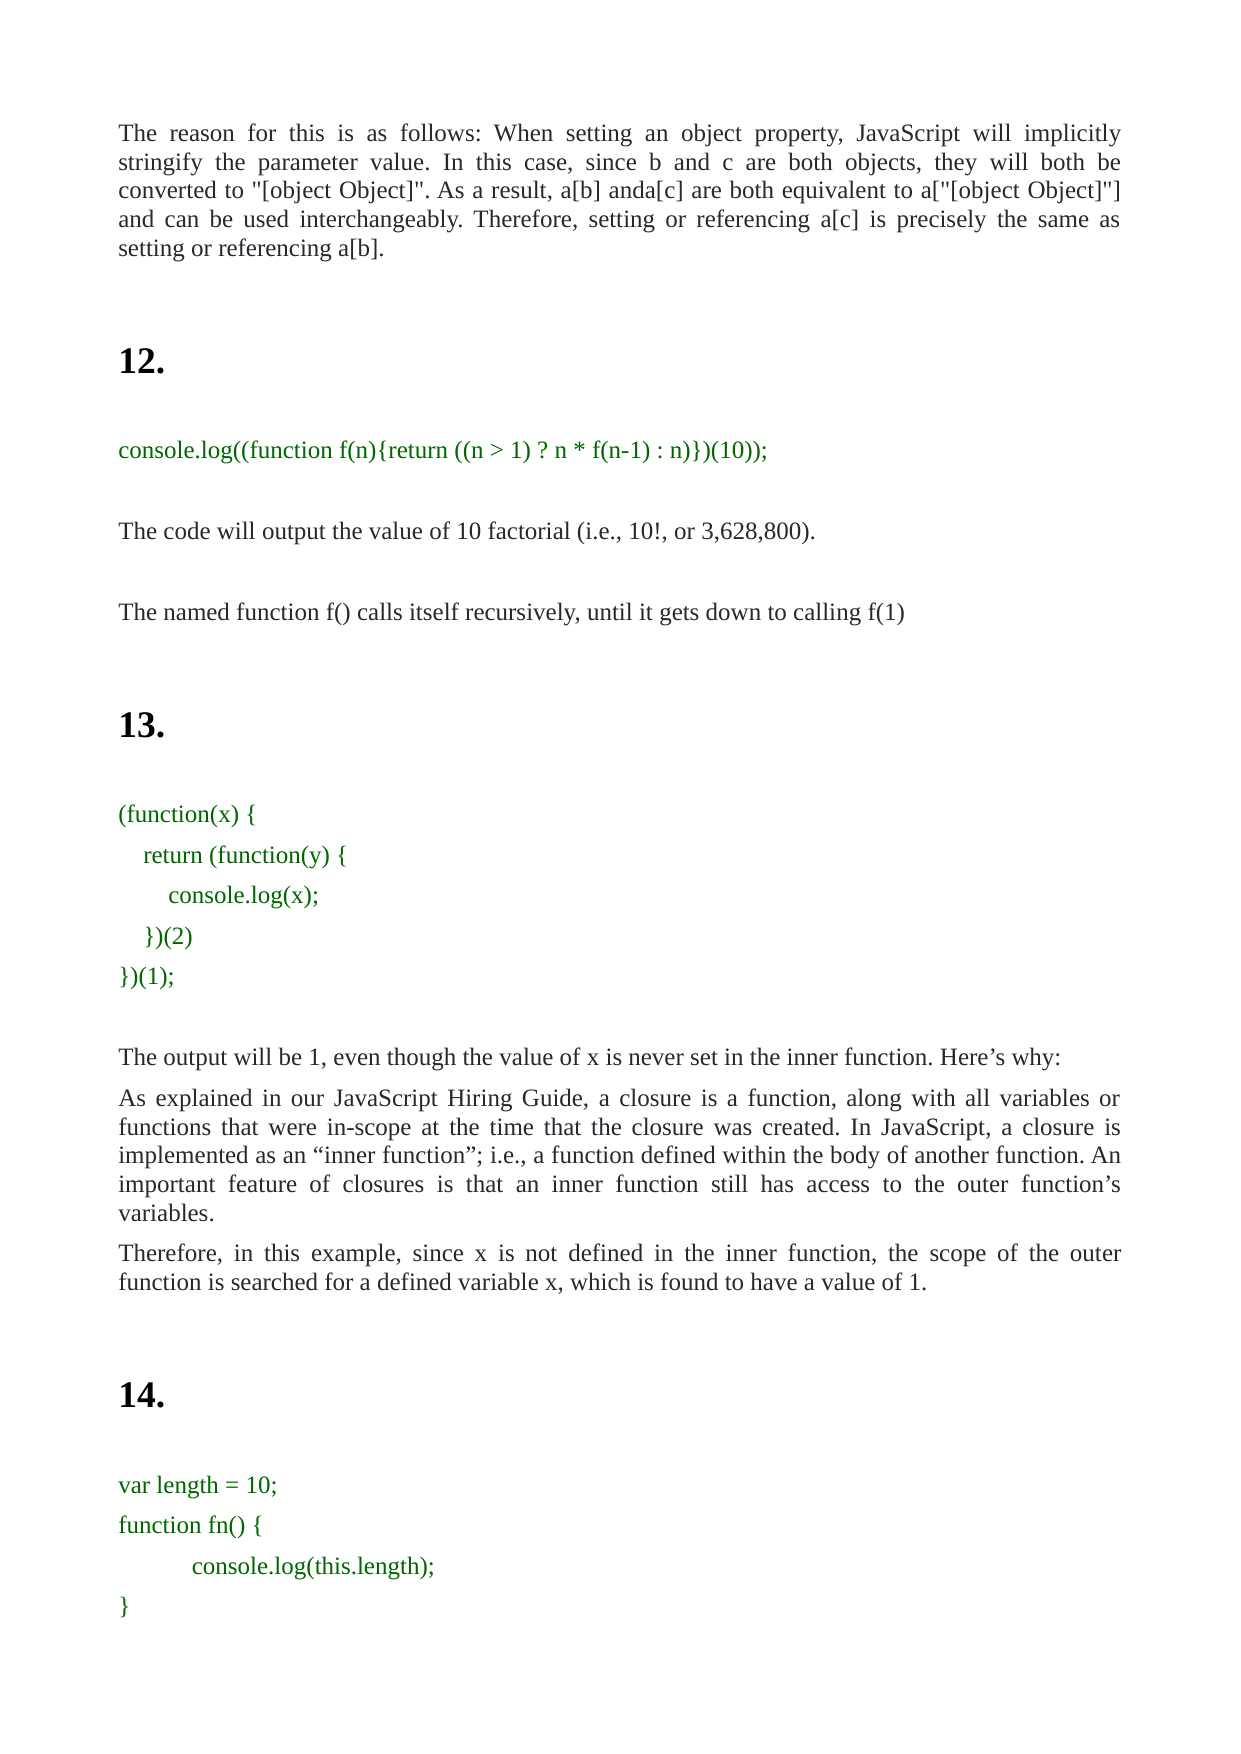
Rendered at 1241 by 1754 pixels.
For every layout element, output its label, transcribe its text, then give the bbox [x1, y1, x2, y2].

subtitle 12. [118, 339, 1122, 382]
text console.log(x); [118, 880, 1122, 909]
text Therefore, in this example, since x is not defined in the inner function, the scope of the outer function is searched for a defined variable x, which is found to have a value of 1. [118, 1238, 1122, 1296]
text As explained in our JavaScript Hiring Guide, a closure is a function, along with all variables or functions that were in-scope at the time that the closure was created. In JavaScript, a closure is implemented as an “inner function”; i.e., a function defined within the body of another function. An important feature of closures is that an inner function still has access to the outer function’s variables. [118, 1083, 1122, 1227]
text var length = 10; [118, 1470, 1122, 1498]
text function fn() { [118, 1510, 1122, 1539]
text The named function f() calls itself recursively, until it gets down to calling f(1) [118, 597, 1122, 626]
text The code will output the value of 10 factorial (i.e., 10!, or 3,628,800). [118, 516, 1122, 545]
text The output will be 1, even though the value of x is never set in the inner function. Here’s why: [118, 1042, 1122, 1071]
text console.log((function f(n){return ((n > 1) ? n * f(n-1) : n)})(10)); [118, 436, 1122, 464]
text })(1); [118, 961, 1122, 990]
text } [118, 1591, 1122, 1620]
subtitle 13. [118, 702, 1122, 746]
text The reason for this is as follows: When setting an object property, JavaScript will implicitly stringify the parameter value. In this case, since b and c are both objects, they will both be converted to "[object Object]". As a result, a[b] anda[c] are both equivalent to a["[object Object]"] and can be used interchangeably. Therefore, setting or referencing a[c] is precisely the same as setting or referencing a[b]. [118, 118, 1122, 262]
subtitle 14. [118, 1373, 1122, 1416]
text (function(x) { [118, 799, 1122, 828]
text })(2) [118, 921, 1122, 950]
text return (function(y) { [118, 840, 1122, 869]
text console.log(this.length); [118, 1551, 1122, 1579]
